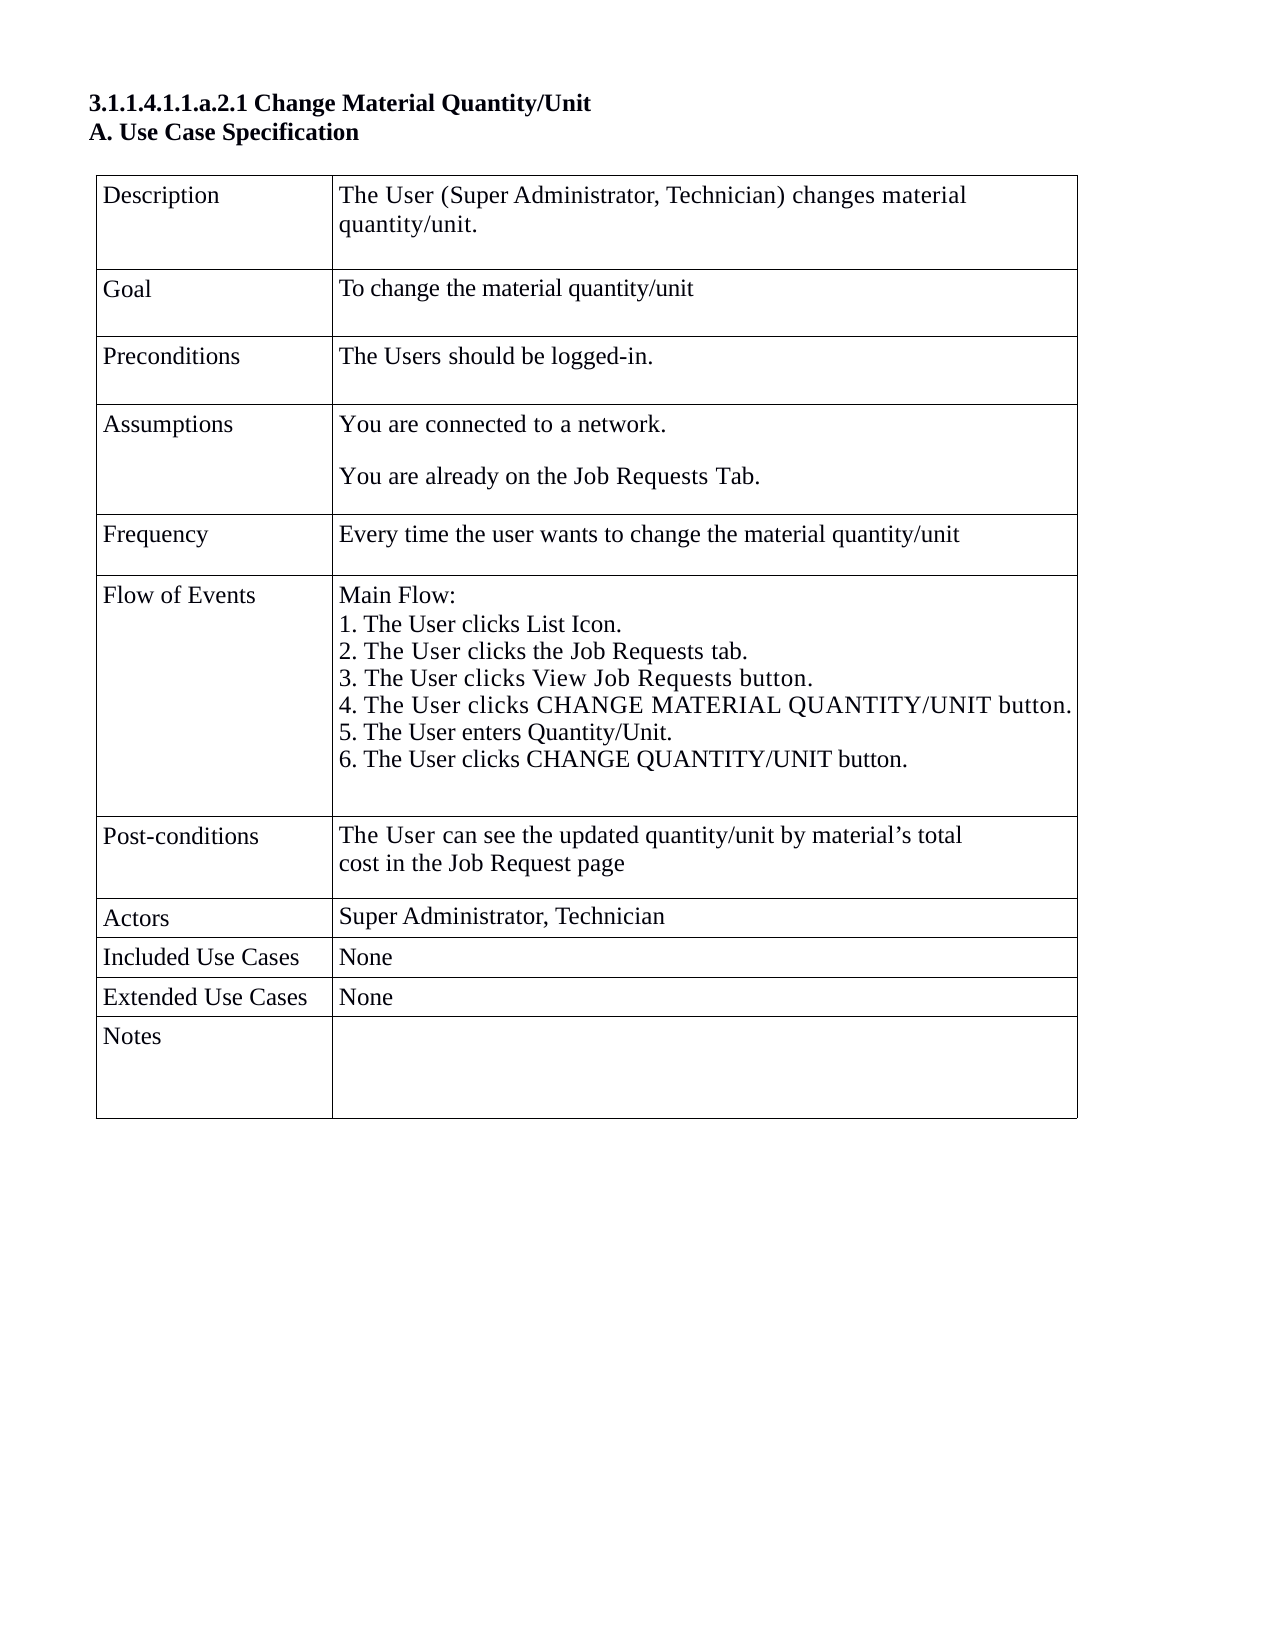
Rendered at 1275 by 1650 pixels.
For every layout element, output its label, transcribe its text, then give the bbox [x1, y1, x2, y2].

table_cell Flow of Events [97, 576, 332, 816]
table_cell None [333, 938, 1077, 977]
table_cell The User can see the updated quantity/unit by material’s total cost in the Job Request page [333, 817, 1077, 897]
table_cell None [333, 978, 1077, 1016]
table_cell To change the material quantity/unit [333, 270, 1077, 336]
table_cell [333, 1017, 1077, 1118]
table_cell The Users should be logged-in. [333, 337, 1077, 404]
table_header Description [97, 176, 332, 268]
table_header The User (Super Administrator, Technician) changes material quantity/unit. [333, 176, 1077, 268]
table_cell Main Flow: 1. The User clicks List Icon. 2. The User clicks the Job Requests tab. 3. The User clicks View Job Requests button. 4. The User clicks CHANGE MATERIAL QUANTITY/UNIT button. 5. The User enters Quantity/Unit. 6. The User clicks CHANGE QUANTITY/UNIT button. [333, 576, 1077, 816]
table_cell Frequency [97, 515, 332, 575]
table_cell Actors [97, 899, 332, 937]
table_cell Super Administrator, Technician [333, 899, 1077, 937]
table_cell Included Use Cases [97, 938, 332, 977]
text 3.1.1.4.1.1.a.2.1 Change Material Quantity/Unit [88, 88, 1186, 117]
table_cell Preconditions [97, 337, 332, 404]
table_cell Every time the user wants to change the material quantity/unit [333, 515, 1077, 575]
text A. Use Case Specification [88, 117, 1186, 146]
table_cell You are connected to a network. You are already on the Job Requests Tab. [333, 405, 1077, 513]
table_cell Extended Use Cases [97, 978, 332, 1016]
table_cell Goal [97, 270, 332, 336]
table_cell Post-conditions [97, 817, 332, 897]
table_cell Notes [97, 1017, 332, 1118]
table_cell Assumptions [97, 405, 332, 513]
